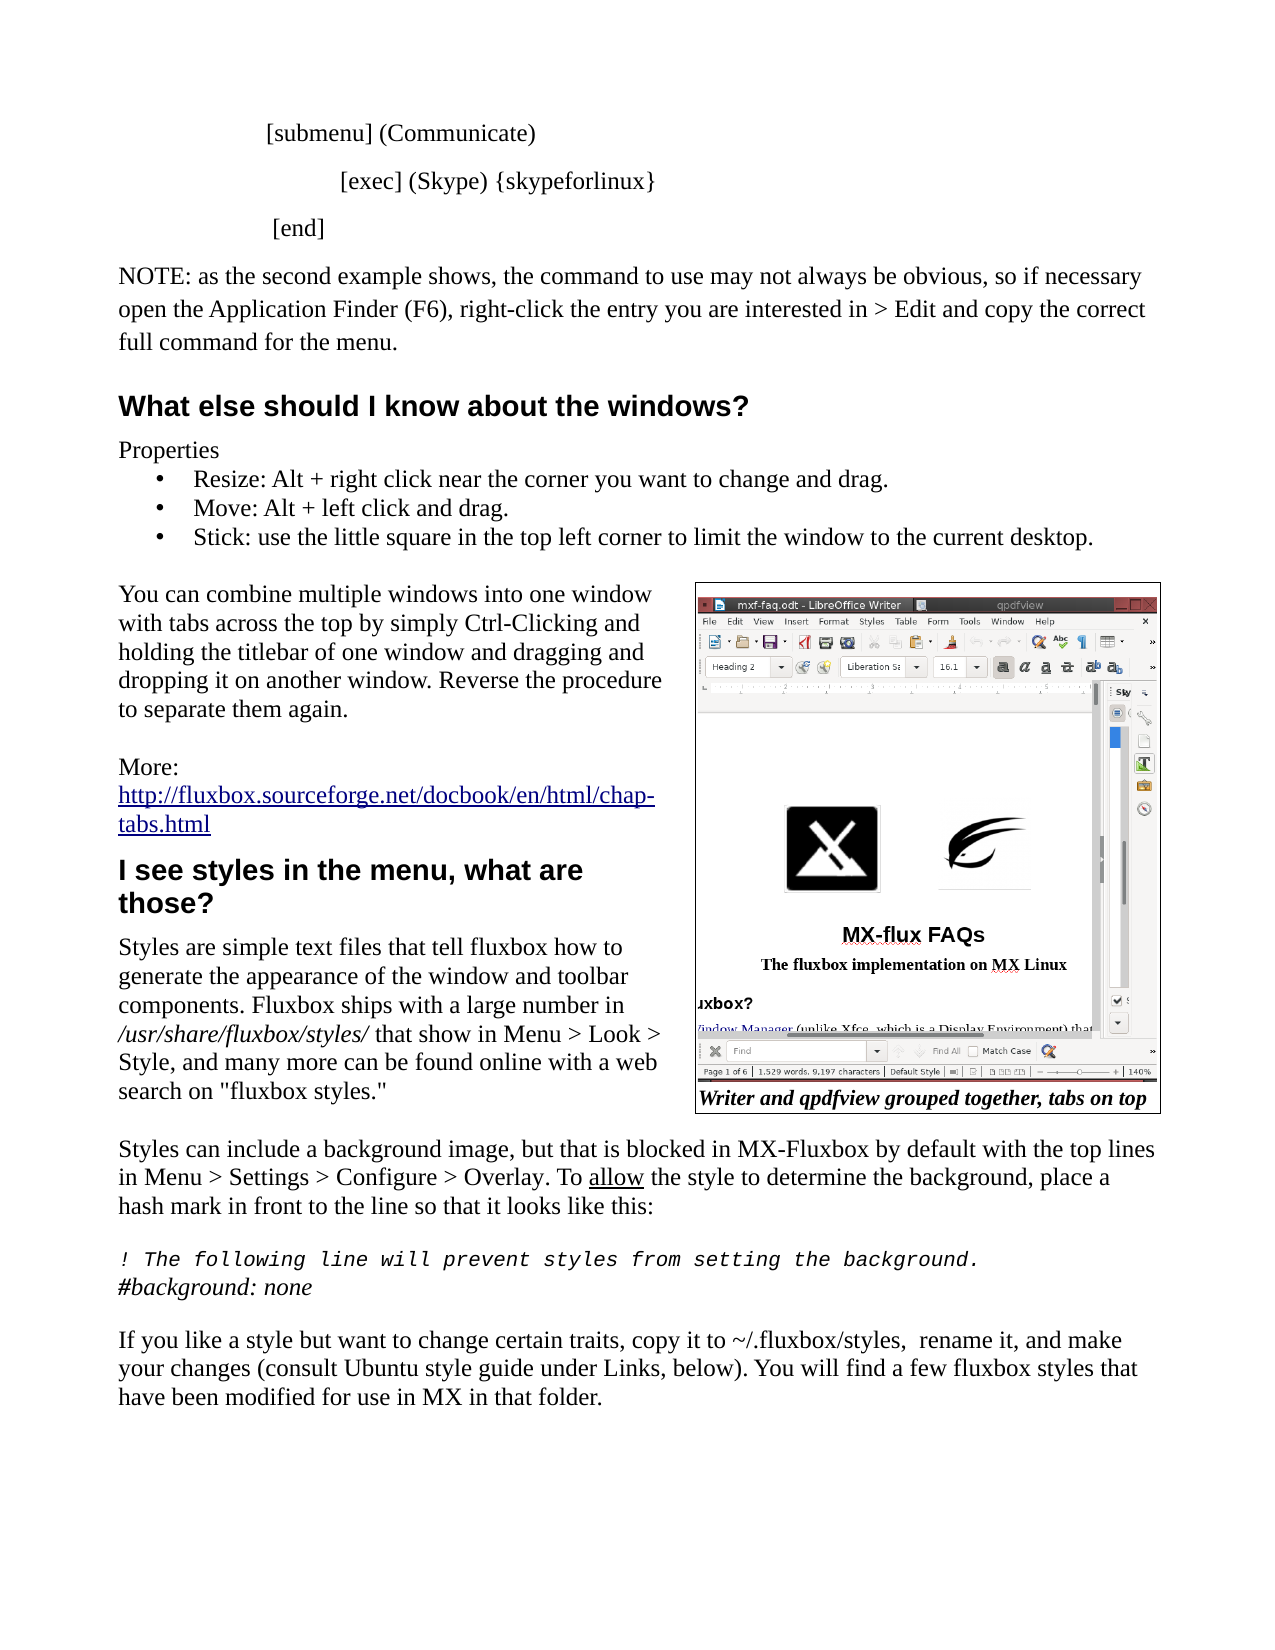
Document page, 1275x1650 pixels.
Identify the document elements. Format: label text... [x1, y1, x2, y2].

text You can combine multiple windows into one window with tabs across the top by simply Ctrl-Clicking and holding the titlebar of one window and dragging and dropping it on another window. Reverse the procedure to separate them again. [118, 579, 1157, 723]
text Styles can include a background image, but that is blocked in MX-Fluxbox by default with the top lines in Menu > Settings > Configure > Overlay. To allow the style to determine the background, place a hash mark in front to the line so that it looks like this: [118, 1134, 1157, 1220]
text If you like a style but want to change certain traits, copy it to ~/.fluxbox/styles, rename it, and make your changes (consult Ubuntu style guide under Links, below). You will find a few fluxbox styles that have been modified for use in MX in that folder. [118, 1325, 1157, 1411]
text [696, 583, 1160, 1113]
list Resize: Alt + right click near the corner you want to change and drag. [156, 464, 1157, 493]
text LOLOLOWriter and qpdfview grouped together, tabs on top [698, 1082, 1157, 1110]
list Move: Alt + left click and drag. [156, 493, 1157, 522]
text [end] [118, 213, 1157, 242]
text [submenu] (Communicate) [118, 118, 1157, 147]
text More: http://fluxbox.sourceforge.net/docbook/en/html/chap-tabs.html [118, 752, 695, 838]
text ! The following line will prevent styles from setting the background. [118, 1249, 1157, 1272]
text Styles are simple text files that tell fluxbox how to generate the appearance of the window and toolbar components. Fluxbox ships with a large number in /usr/share/fluxbox/styles/ that show in Menu > Look > Style, and many more can be found online with a web search on "fluxbox styles." [118, 932, 695, 1105]
subtitle What else should I know about the windows? [118, 389, 1157, 423]
text #background: none [118, 1272, 1157, 1301]
text Properties [118, 435, 1157, 464]
text NOTE: as the second example shows, the command to use may not always be obvious, so if necessary open the Application Finder (F6), right-click the entry you are interested in > Edit and copy the correct full command for the menu. [118, 261, 1157, 356]
picture [697, 597, 1157, 1082]
list Stick: use the little square in the top left corner to limit the window to the current desktop. [156, 522, 1157, 550]
text [exec] (Skype) {skypeforlinux} [118, 166, 1157, 194]
subtitle I see styles in the menu, what are those? [118, 852, 695, 920]
